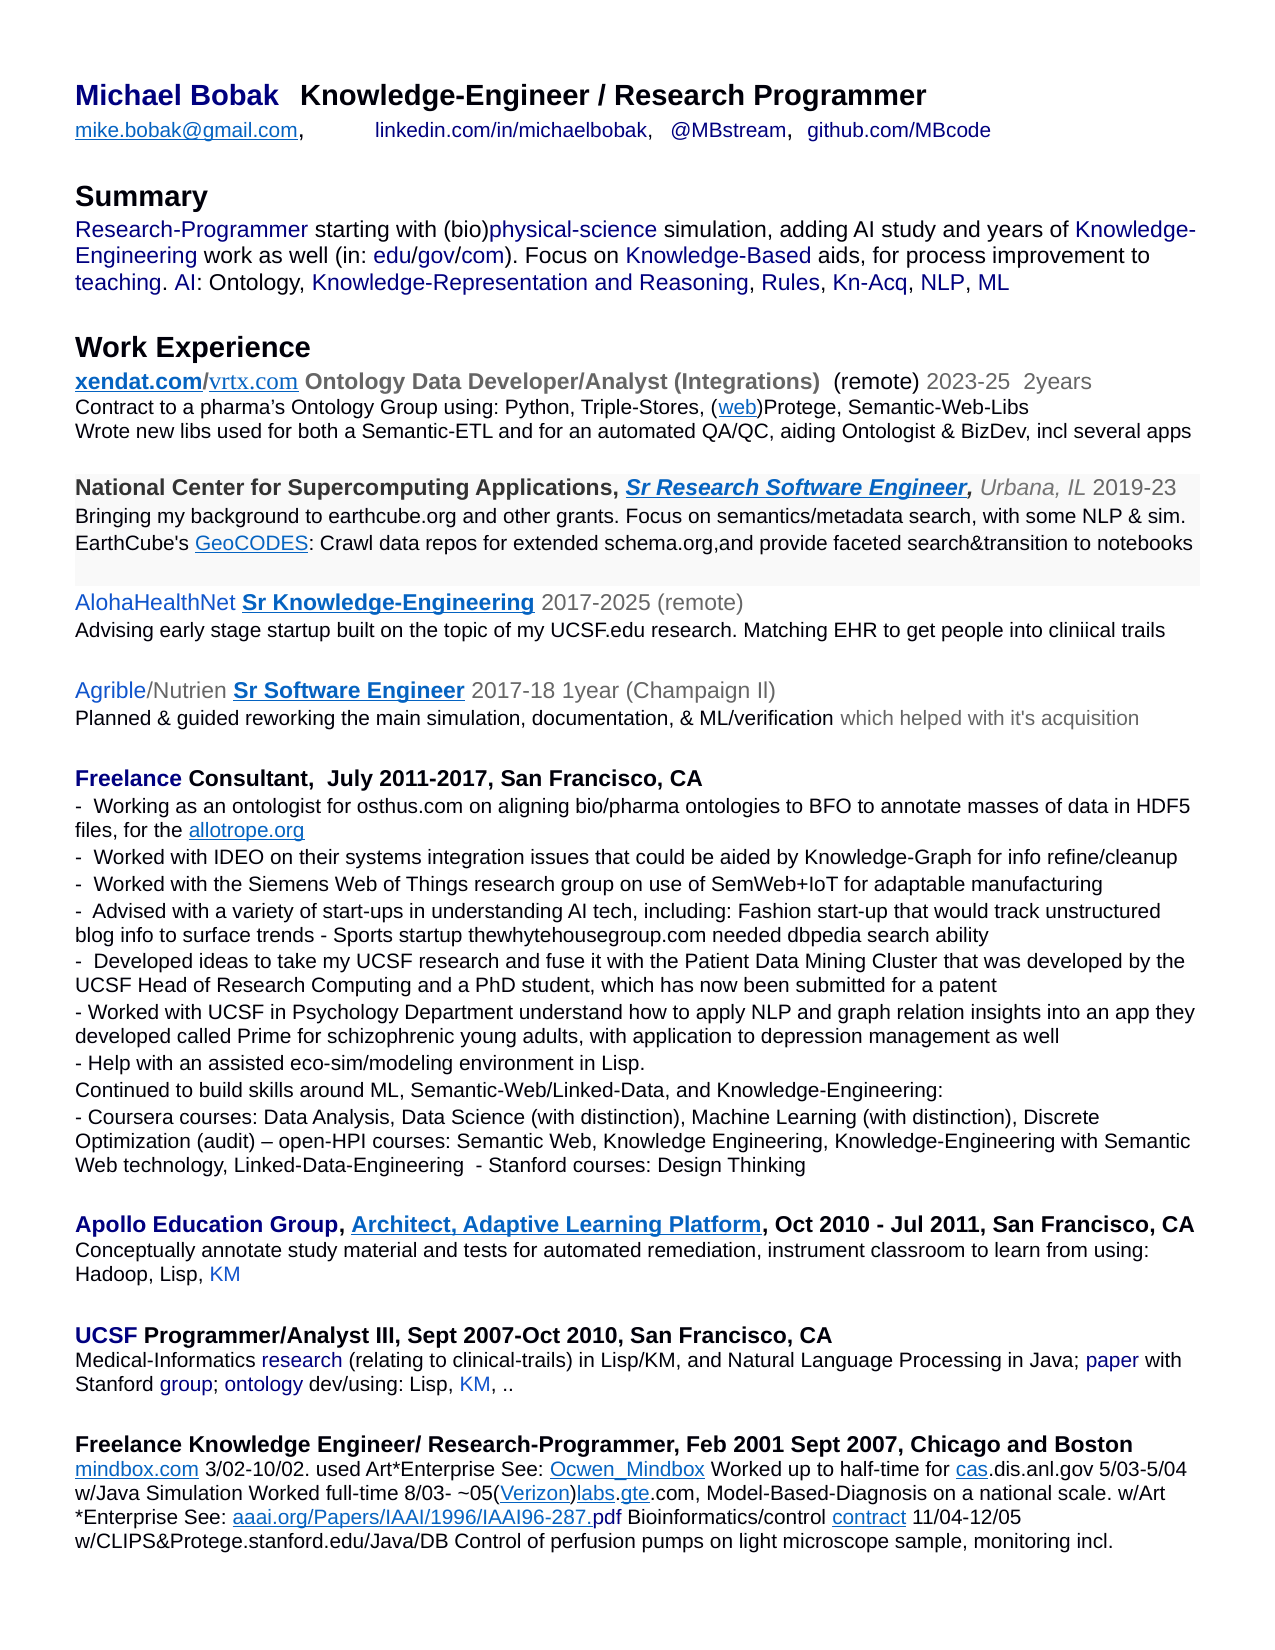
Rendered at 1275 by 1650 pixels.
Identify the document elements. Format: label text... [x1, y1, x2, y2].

text AlohaHealthNet Sr Knowledge-Engineering 2017-2025 (remote) [75, 589, 1200, 615]
text xendat.com/vrtx.com Ontology Data Developer/Analyst (Integrations) (remote) 2023-25 2years [75, 366, 1200, 395]
text Work Experience [75, 329, 1200, 363]
text - Working as an ontologist for osthus.com on aligning bio/pharma ontologies to BFO to annotate masses of data in HDF5 files, for the allotrope.org [75, 794, 1200, 842]
text Continued to build skills around ML, Semantic-Web/Linked-Data, and Knowledge-Engineering: [75, 1078, 1200, 1102]
text EarthCube's GeoCODES: Crawl data repos for extended schema.org,and provide faceted search&transition to notebooks [75, 531, 1200, 554]
text Planned & guided reworking the main simulation, documentation, & ML/verification which helped with it's acquisition [75, 706, 1200, 730]
text Freelance Consultant, July 2011-2017, San Francisco, CA [75, 765, 1200, 791]
text Wrote new libs used for both a Semantic-ETL and for an automated QA/QC, aiding Ontologist & BizDev, incl several apps [75, 419, 1200, 443]
text Bringing my background to earthcube.org and other grants. Focus on semantics/metadata search, with some NLP & sim. [75, 504, 1200, 528]
text Contract to a pharma’s Ontology Group using: Python, Triple-Stores, (web)Protege, Semantic-Web-Libs [75, 395, 1200, 419]
text Apollo Education Group, Architect, Adaptive Learning Platform, Oct 2010 - Jul 2011, San Francisco, CA Conceptually annotate study material and tests for automated remediation, instrument classroom to learn from using: Hadoop, Lisp, KM [75, 1211, 1200, 1286]
text UCSF Programmer/Analyst III, Sept 2007-Oct 2010, San Francisco, CA Medical-Informatics research (relating to clinical-trails) in Lisp/KM, and Natural Language Processing in Java; paper with Stanford group; ontology dev/using: Lisp, KM, .. [75, 1322, 1200, 1396]
text National Center for Supercomputing Applications, Sr Research Software Engineer, Urbana, IL 2019-23 [75, 474, 1200, 501]
text Michael Bobak Knowledge-Engineer / Research Programmer [75, 78, 1200, 111]
text - Developed ideas to take my UCSF research and fuse it with the Patient Data Mining Cluster that was developed by the UCSF Head of Research Computing and a PhD student, which has now been submitted for a patent [75, 949, 1200, 997]
text Advising early stage startup built on the topic of my UCSF.edu research. Matching EHR to get people into cliniical trails [75, 618, 1200, 642]
text mike.bobak@gmail.com, linkedin.com/in/michaelbobak, @MBstream, github.com/MBcode [75, 114, 1200, 143]
text Freelance Knowledge Engineer/ Research-Programmer, Feb 2001 Sept 2007, Chicago and Boston mindbox.com 3/02-10/02. used Art*Enterprise See: Ocwen_Mindbox Worked up to half-time for cas.dis.anl.gov 5/03-5/04 w/Java Simulation Worked full-time 8/03- ~05(Verizon)labs.gte.com, Model-Based-Diagnosis on a national scale. w/Art *Enterprise See: aaai.org/Papers/IAAI/1996/IAAI96-287.pdf Bioinformatics/control contract 11/04-12/05 w/CLIPS&Protege.stanford.edu/Java/DB Control of perfusion pumps on light microscope sample, monitoring incl. [75, 1431, 1200, 1553]
text - Advised with a variety of start-ups in understanding AI tech, including: Fashion start-up that would track unstructured blog info to surface trends - Sports startup thewhytehousegroup.com needed dbpedia search ability [75, 898, 1200, 946]
text Agrible/Nutrien Sr Software Engineer 2017-18 1year (Champaign Il) [75, 677, 1200, 703]
text - Coursera courses: Data Analysis, Data Science (with distinction), Machine Learning (with distinction), Discrete Optimization (audit) – open-HPI courses: Semantic Web, Knowledge Engineering, Knowledge-Engineering with Semantic Web technology, Linked-Data-Engineering - Stanford courses: Design Thinking [75, 1105, 1200, 1177]
text Summary [75, 179, 1200, 213]
text - Help with an assisted eco-sim/modeling environment in Lisp. [75, 1051, 1200, 1075]
text - Worked with IDEO on their systems integration issues that could be aided by Knowledge-Graph for info refine/cleanup [75, 845, 1200, 869]
text - Worked with the Siemens Web of Things research group on use of SemWeb+IoT for adaptable manufacturing [75, 872, 1231, 896]
text - Worked with UCSF in Psychology Department understand how to apply NLP and graph relation insights into an app they developed called Prime for schizophrenic young adults, with application to depression management as well [75, 1000, 1200, 1048]
text Research-Programmer starting with (bio)physical-science simulation, adding AI study and years of Knowledge-Engineering work as well (in: edu/gov/com). Focus on Knowledge-Based aids, for process improvement to teaching. AI: Ontology, Knowledge-Representation and Reasoning, Rules, Kn-Acq, NLP, ML [75, 216, 1200, 295]
